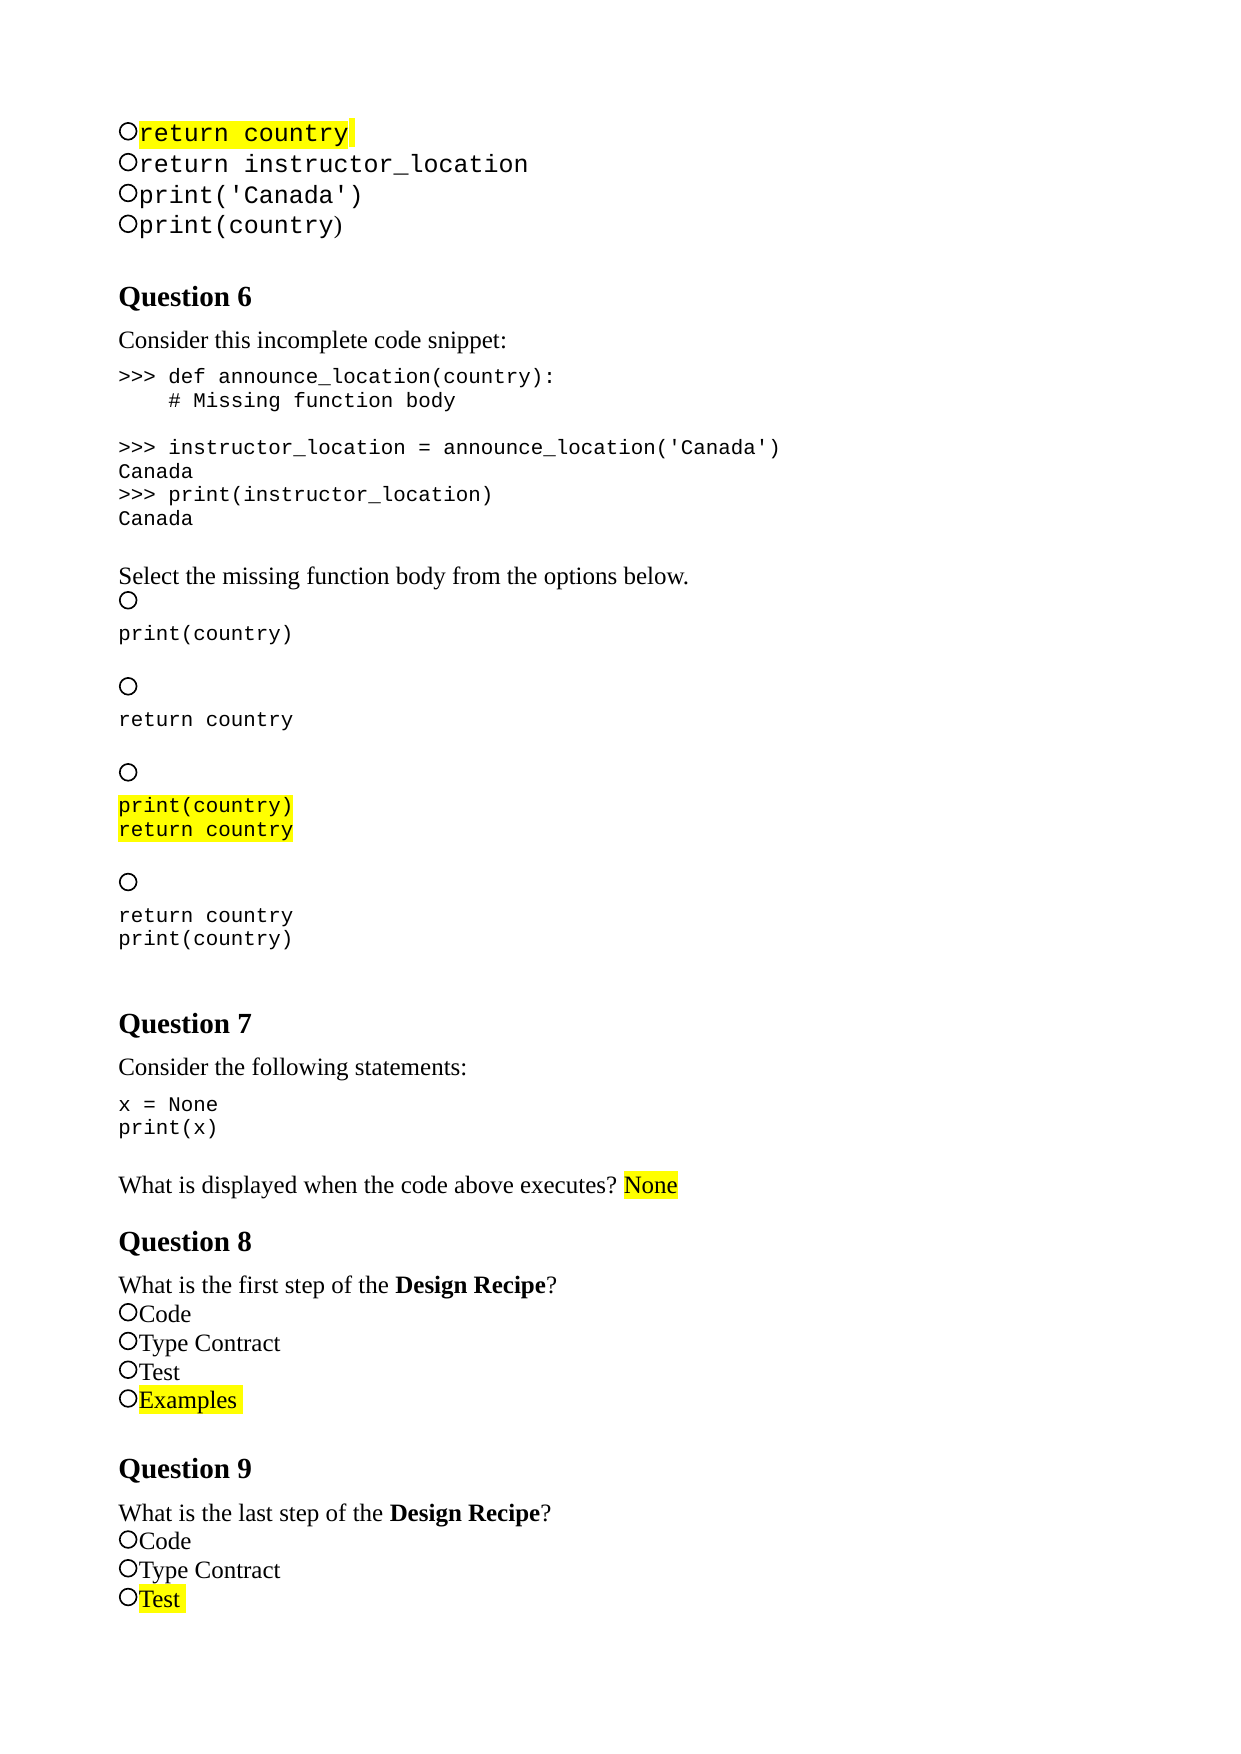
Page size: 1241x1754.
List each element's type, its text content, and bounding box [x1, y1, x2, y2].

text What is the first step of the Design Recipe? [118, 1270, 1122, 1299]
text What is the last step of the Design Recipe? [118, 1498, 1122, 1526]
text Consider this incomplete code snippet: [118, 325, 1122, 354]
text return country [118, 118, 1122, 149]
text Consider the following statements: [118, 1052, 1122, 1081]
text Type Contract [118, 1555, 1122, 1584]
text Canada [118, 508, 1122, 532]
text print(country) [118, 928, 1122, 952]
subtitle Question 6 [118, 279, 1122, 312]
text >>> def announce_location(country): [118, 366, 1122, 390]
text return instructor_location [118, 149, 1122, 180]
text Code [118, 1299, 1122, 1328]
text print(country) [118, 623, 1122, 647]
text x = None [118, 1094, 1122, 1117]
text # Missing function body [118, 390, 1122, 413]
text return country [118, 709, 1122, 733]
subtitle Question 8 [118, 1224, 1122, 1258]
text return country [118, 905, 1122, 928]
text Examples [118, 1385, 1122, 1414]
text Type Contract [118, 1328, 1122, 1357]
text return country [118, 819, 1122, 842]
text Canada [118, 461, 1122, 484]
text print(country) [118, 211, 1122, 241]
text Select the missing function body from the options below. [118, 561, 1122, 590]
text What is displayed when the code above executes? None [118, 1171, 1122, 1199]
text >>> instructor_location = announce_location('Canada') [118, 437, 1122, 461]
text print('Canada') [118, 180, 1122, 211]
subtitle Question 9 [118, 1452, 1122, 1485]
text print(country) [118, 795, 1122, 819]
text Test [118, 1357, 1122, 1385]
text Code [118, 1526, 1122, 1555]
text print(x) [118, 1117, 1122, 1141]
subtitle Question 7 [118, 1006, 1122, 1040]
text Test [118, 1584, 1122, 1613]
text >>> print(instructor_location) [118, 484, 1122, 508]
